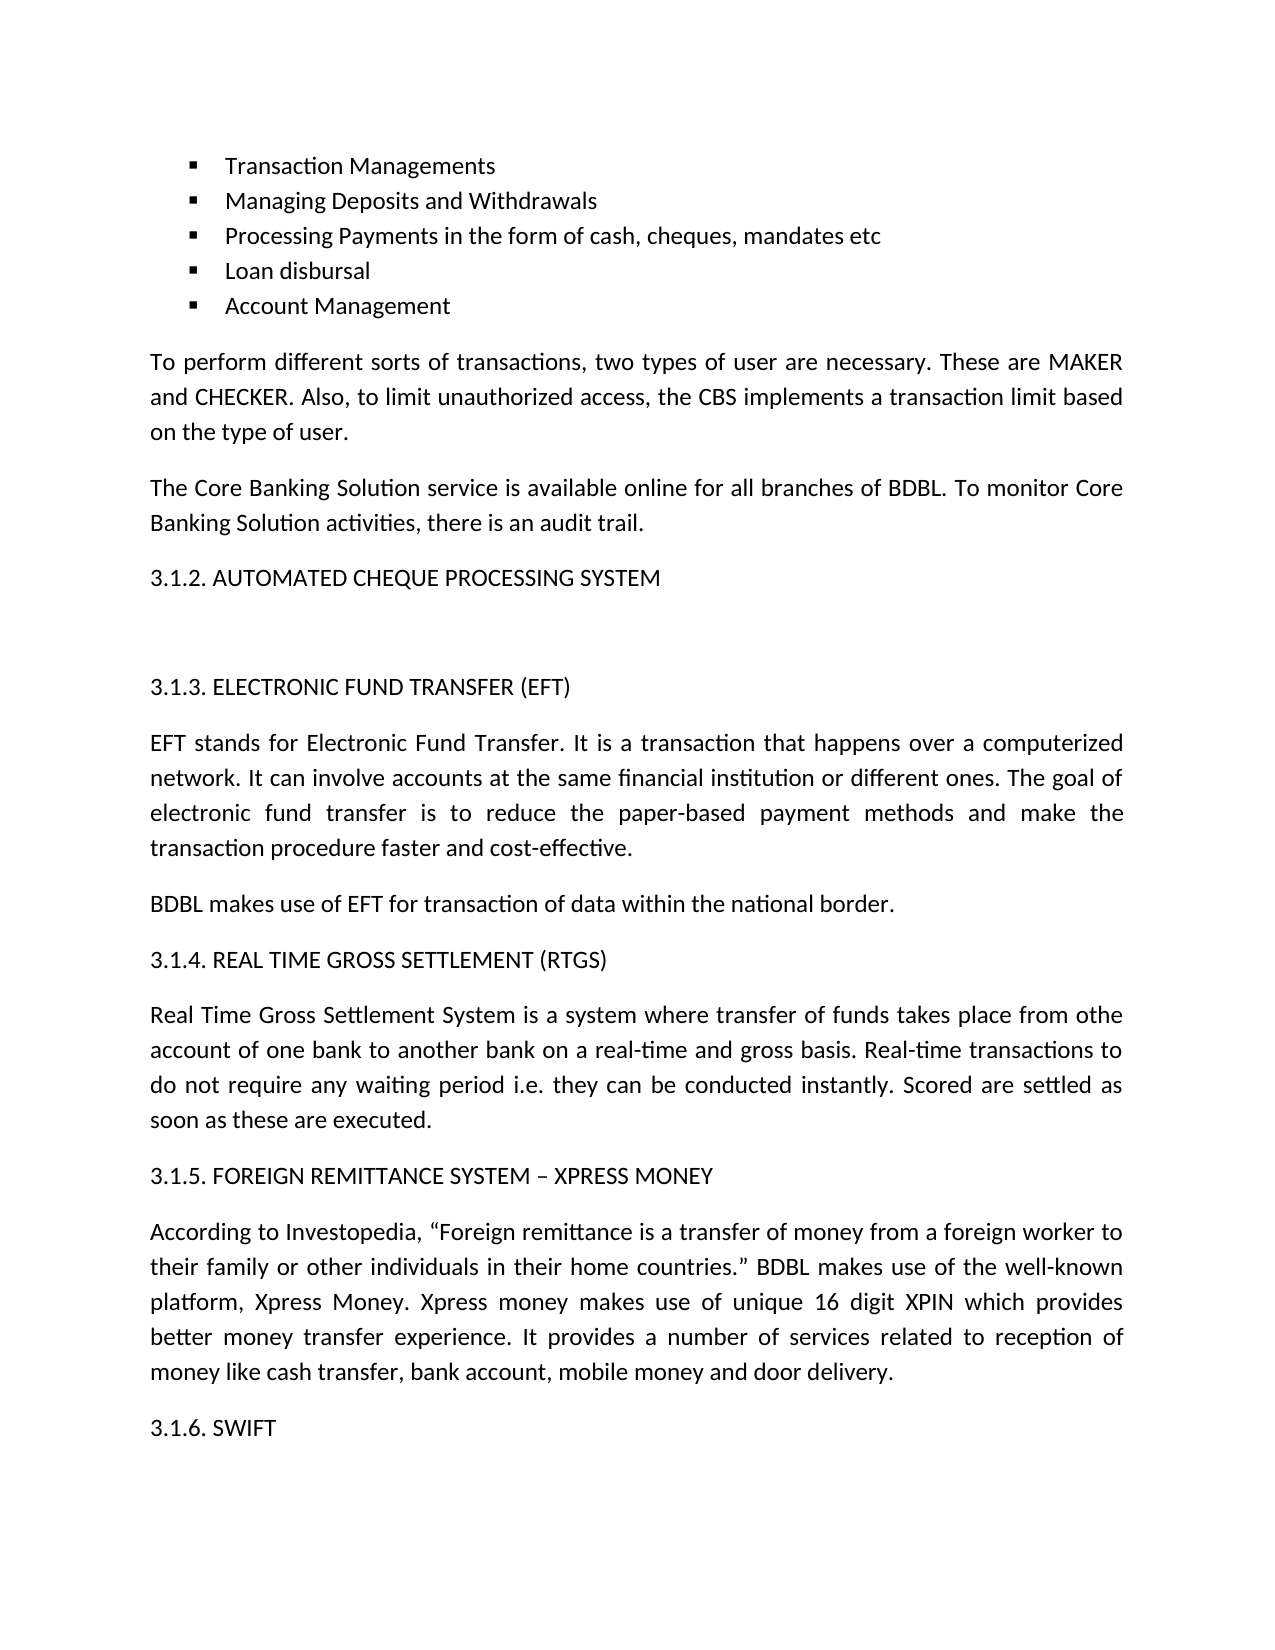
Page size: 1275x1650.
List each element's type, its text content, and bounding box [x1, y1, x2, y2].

text 3.1.2. AUTOMATED CHEQUE PROCESSING SYSTEM [150, 562, 1125, 593]
list Transaction Managements [187, 150, 1125, 181]
list Managing Deposits and Withdrawals [187, 185, 1125, 216]
text 3.1.5. FOREIGN REMITTANCE SYSTEM – XPRESS MONEY [150, 1161, 1125, 1191]
text To perform different sorts of transactions, two types of user are necessary. These are MAKER and CHECKER. Also, to limit unauthorized access, the CBS implements a transaction limit based on the type of user. [150, 346, 1125, 446]
text 3.1.6. SWIFT [150, 1412, 1125, 1443]
text BDBL makes use of EFT for transaction of data within the national border. [150, 888, 1125, 918]
text Real Time Gross Settlement System is a system where transfer of funds takes place from othe account of one bank to another bank on a real-time and gross basis. Real-time transactions to do not require any waiting period i.e. they can be conducted instantly. Scored are settled as soon as these are executed. [150, 1000, 1125, 1135]
text According to Investopedia, “Foreign remittance is a transfer of money from a foreign worker to their family or other individuals in their home countries.” BDBL makes use of the well-known platform, Xpress Money. Xpress money makes use of unique 16 digit XPIN which provides better money transfer experience. It provides a number of services related to reception of money like cash transfer, bank account, mobile money and door delivery. [150, 1216, 1125, 1387]
text The Core Banking Solution service is available online for all branches of BDBL. To monitor Core Banking Solution activities, there is an audit trail. [150, 472, 1125, 537]
list Loan disbursal [187, 255, 1125, 286]
list Processing Payments in the form of cash, cheques, mandates etc [187, 220, 1125, 251]
text 3.1.4. REAL TIME GROSS SETTLEMENT (RTGS) [150, 944, 1125, 974]
text EFT stands for Electronic Fund Transfer. It is a transaction that happens over a computerized network. It can involve accounts at the same financial institution or different ones. The goal of electronic fund transfer is to reduce the paper-based payment methods and make the transaction procedure faster and cost-effective. [150, 727, 1125, 863]
text 3.1.3. ELECTRONIC FUND TRANSFER (EFT) [150, 671, 1125, 702]
list Account Management [187, 290, 1125, 321]
